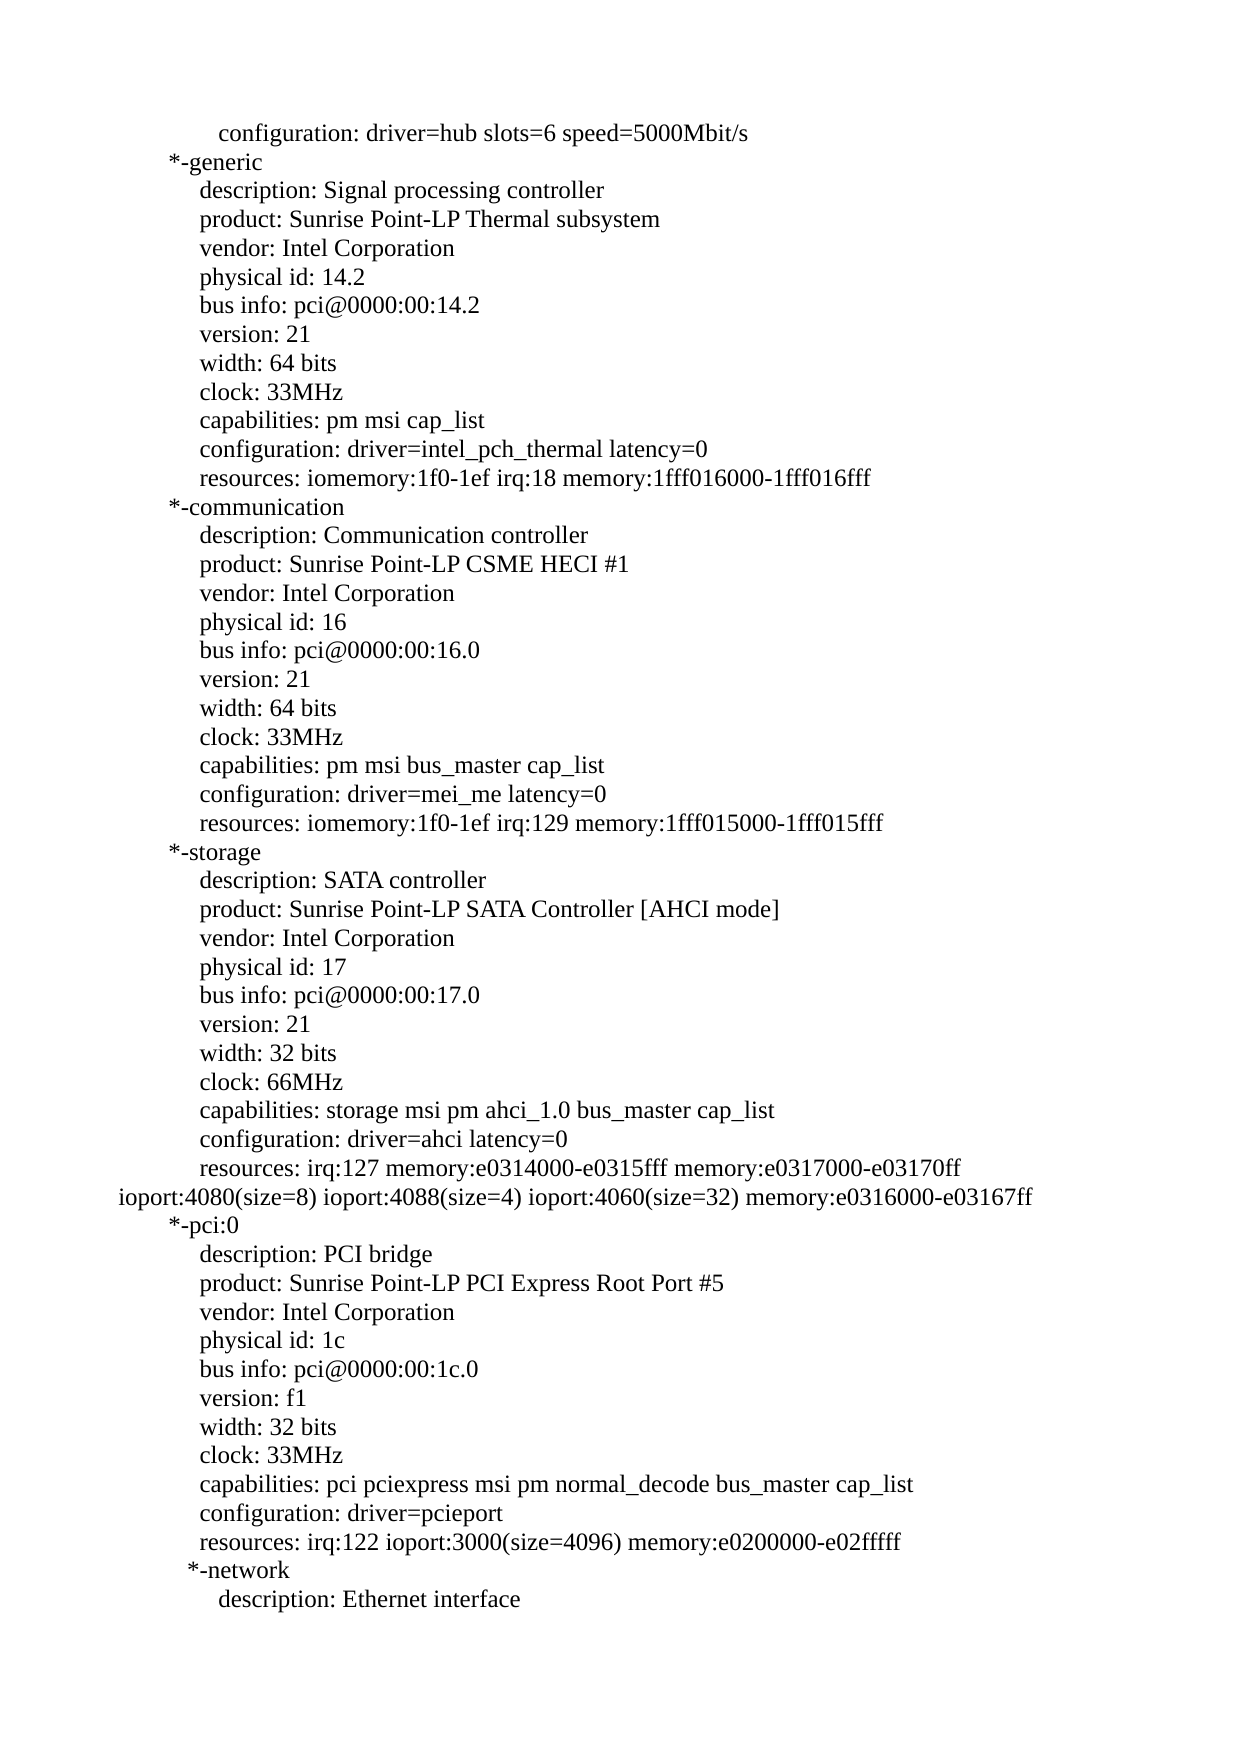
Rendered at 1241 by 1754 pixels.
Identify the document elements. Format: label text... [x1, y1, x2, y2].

text vendor: Intel Corporation [118, 233, 1122, 262]
text product: Sunrise Point-LP CSME HECI #1 [118, 549, 1122, 578]
text description: Communication controller [118, 521, 1122, 549]
text version: 21 [118, 319, 1122, 348]
text physical id: 14.2 [118, 262, 1122, 291]
text description: Signal processing controller [118, 176, 1122, 204]
text description: PCI bridge [118, 1239, 1122, 1268]
text version: 21 [118, 1009, 1122, 1038]
text capabilities: pci pciexpress msi pm normal_decode bus_master cap_list [118, 1469, 1122, 1498]
text physical id: 1c [118, 1326, 1122, 1354]
text clock: 33MHz [118, 722, 1122, 751]
text width: 64 bits [118, 693, 1122, 722]
text product: Sunrise Point-LP SATA Controller [AHCI mode] [118, 894, 1122, 923]
text version: 21 [118, 664, 1122, 693]
text capabilities: pm msi cap_list [118, 406, 1122, 434]
text *-generic [118, 147, 1122, 176]
text capabilities: storage msi pm ahci_1.0 bus_master cap_list [118, 1096, 1122, 1124]
text version: f1 [118, 1383, 1122, 1412]
text description: SATA controller [118, 866, 1122, 894]
text width: 32 bits [118, 1038, 1122, 1067]
text vendor: Intel Corporation [118, 578, 1122, 607]
text vendor: Intel Corporation [118, 923, 1122, 952]
text configuration: driver=intel_pch_thermal latency=0 [118, 434, 1122, 463]
text product: Sunrise Point-LP Thermal subsystem [118, 204, 1122, 233]
text clock: 33MHz [118, 377, 1122, 406]
text description: Ethernet interface [118, 1584, 1122, 1613]
text width: 32 bits [118, 1412, 1122, 1441]
text vendor: Intel Corporation [118, 1297, 1122, 1326]
text clock: 33MHz [118, 1441, 1122, 1469]
text bus info: pci@0000:00:17.0 [118, 981, 1122, 1009]
text bus info: pci@0000:00:14.2 [118, 291, 1122, 319]
text resources: iomemory:1f0-1ef irq:129 memory:1fff015000-1fff015fff [118, 808, 1122, 837]
text *-communication [118, 492, 1122, 521]
text configuration: driver=hub slots=6 speed=5000Mbit/s [118, 118, 1122, 147]
text *-pci:0 [118, 1211, 1122, 1239]
text clock: 66MHz [118, 1067, 1122, 1096]
text width: 64 bits [118, 348, 1122, 377]
text product: Sunrise Point-LP PCI Express Root Port #5 [118, 1268, 1122, 1297]
text *-storage [118, 837, 1122, 866]
text resources: irq:127 memory:e0314000-e0315fff memory:e0317000-e03170ff ioport:4080(size=8) ioport:4088(size=4) ioport:4060(size=32) memory:e0316000-e03167ff [118, 1153, 1122, 1211]
text bus info: pci@0000:00:16.0 [118, 636, 1122, 664]
text configuration: driver=pcieport [118, 1498, 1122, 1527]
text bus info: pci@0000:00:1c.0 [118, 1354, 1122, 1383]
text resources: irq:122 ioport:3000(size=4096) memory:e0200000-e02fffff [118, 1527, 1122, 1556]
text capabilities: pm msi bus_master cap_list [118, 751, 1122, 779]
text *-network [118, 1556, 1122, 1584]
text physical id: 17 [118, 952, 1122, 981]
text configuration: driver=ahci latency=0 [118, 1124, 1122, 1153]
text physical id: 16 [118, 607, 1122, 636]
text configuration: driver=mei_me latency=0 [118, 779, 1122, 808]
text resources: iomemory:1f0-1ef irq:18 memory:1fff016000-1fff016fff [118, 463, 1122, 492]
